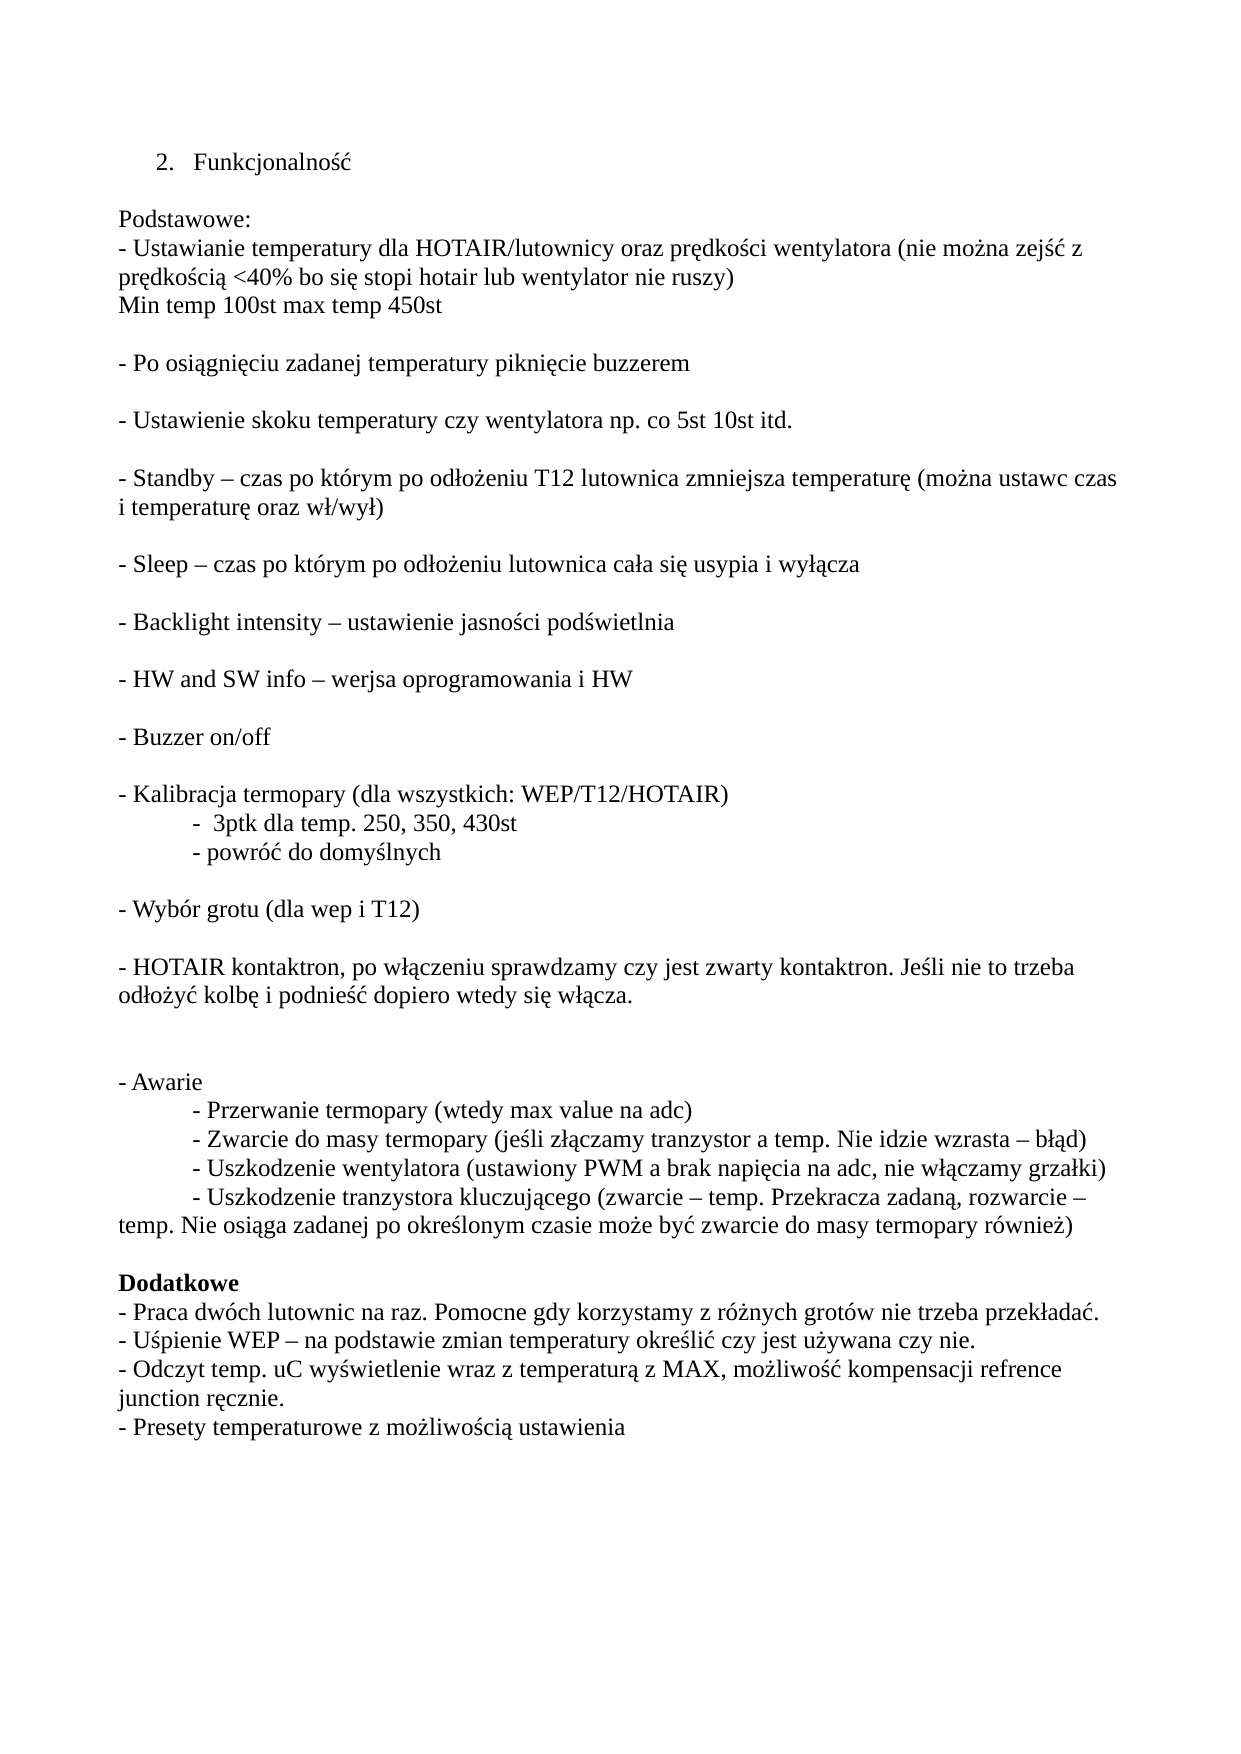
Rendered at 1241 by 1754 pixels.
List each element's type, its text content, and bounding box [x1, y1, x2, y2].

text - Kalibracja termopary (dla wszystkich: WEP/T12/HOTAIR) [118, 779, 1122, 808]
text - HOTAIR kontaktron, po włączeniu sprawdzamy czy jest zwarty kontaktron. Jeśli nie to trzeba odłożyć kolbę i podnieść dopiero wtedy się włącza. [118, 952, 1122, 1009]
text - Backlight intensity – ustawienie jasności podświetlnia [118, 607, 1122, 636]
text - Awarie [118, 1067, 1122, 1096]
text - Przerwanie termopary (wtedy max value na adc) [118, 1096, 1122, 1124]
text Podstawowe: [118, 204, 1122, 233]
text - Wybór grotu (dla wep i T12) [118, 894, 1122, 923]
text - Standby – czas po którym po odłożeniu T12 lutownica zmniejsza temperaturę (można ustawc czas i temperaturę oraz wł/wył) [118, 463, 1122, 521]
text - Po osiągnięciu zadanej temperatury piknięcie buzzerem [118, 348, 1122, 377]
text - Praca dwóch lutownic na raz. Pomocne gdy korzystamy z różnych grotów nie trzeba przekładać. [118, 1297, 1122, 1326]
text - Uszkodzenie wentylatora (ustawiony PWM a brak napięcia na adc, nie włączamy grzałki) [118, 1153, 1122, 1182]
text - Zwarcie do masy termopary (jeśli złączamy tranzystor a temp. Nie idzie wzrasta – błąd) [118, 1124, 1122, 1153]
text - Odczyt temp. uC wyświetlenie wraz z temperaturą z MAX, możliwość kompensacji refrence junction ręcznie. [118, 1354, 1122, 1412]
text - Ustawianie temperatury dla HOTAIR/lutownicy oraz prędkości wentylatora (nie można zejść z prędkością <40% bo się stopi hotair lub wentylator nie ruszy) [118, 233, 1122, 291]
text Dodatkowe [118, 1268, 1122, 1297]
text - HW and SW info – werjsa oprogramowania i HW [118, 664, 1122, 693]
text - powróć do domyślnych [118, 837, 1122, 866]
text - Uszkodzenie tranzystora kluczującego (zwarcie – temp. Przekracza zadaną, rozwarcie – temp. Nie osiąga zadanej po określonym czasie może być zwarcie do masy termopary również) [118, 1182, 1122, 1239]
text - Sleep – czas po którym po odłożeniu lutownica cała się usypia i wyłącza [118, 549, 1122, 578]
text Min temp 100st max temp 450st [118, 291, 1122, 319]
text - Uśpienie WEP – na podstawie zmian temperatury określić czy jest używana czy nie. [118, 1326, 1122, 1354]
text - Buzzer on/off [118, 722, 1122, 751]
text - Ustawienie skoku temperatury czy wentylatora np. co 5st 10st itd. [118, 406, 1122, 434]
text - 3ptk dla temp. 250, 350, 430st [192, 808, 1122, 837]
list Funkcjonalność [156, 147, 1122, 176]
text - Presety temperaturowe z możliwością ustawienia [118, 1412, 1122, 1441]
